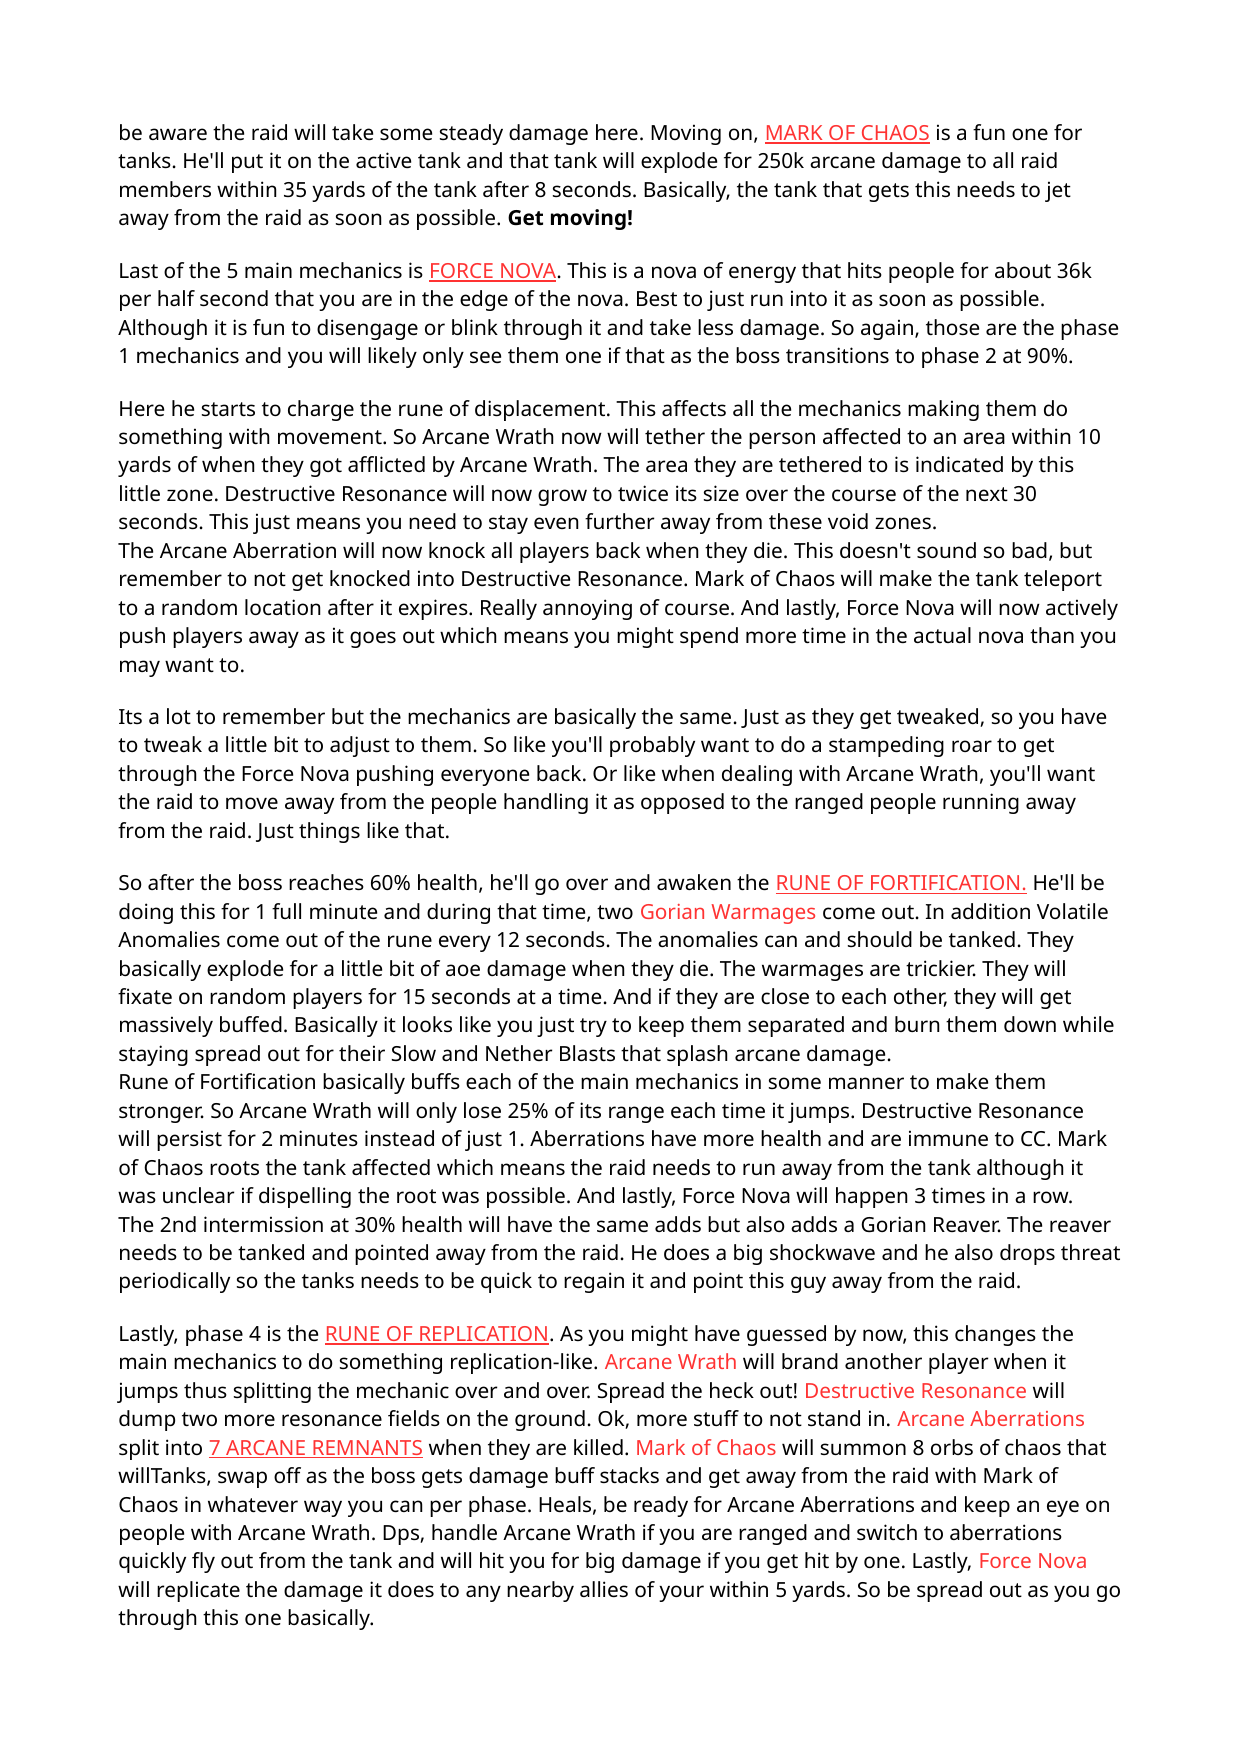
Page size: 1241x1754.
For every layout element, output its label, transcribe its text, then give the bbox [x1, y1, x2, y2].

text Last of the 5 main mechanics is FORCE NOVA. This is a nova of energy that hits people for about 36k per half second that you are in the edge of the nova. Best to just run into it as soon as possible. Although it is fun to disengage or blink through it and take less damage. So again, those are the phase 1 mechanics and you will likely only see them one if that as the boss transitions to phase 2 at 90%. [118, 256, 1122, 370]
text The Arcane Aberration will now knock all players back when they die. This doesn't sound so bad, but remember to not get knocked into Destructive Resonance. Mark of Chaos will make the tank teleport to a random location after it expires. Really annoying of course. And lastly, Force Nova will now actively push players away as it goes out which means you might spend more time in the actual nova than you may want to. [118, 536, 1122, 678]
text Rune of Fortification basically buffs each of the main mechanics in some manner to make them stronger. So Arcane Wrath will only lose 25% of its range each time it jumps. Destructive Resonance will persist for 2 minutes instead of just 1. Aberrations have more health and are immune to CC. Mark of Chaos roots the tank affected which means the raid needs to run away from the tank although it was unclear if dispelling the root was possible. And lastly, Force Nova will happen 3 times in a row. [118, 1067, 1122, 1210]
text The 2nd intermission at 30% health will have the same adds but also adds a Gorian Reaver. The reaver needs to be tanked and pointed away from the raid. He does a big shockwave and he also drops threat periodically so the tanks needs to be quick to regain it and point this guy away from the raid. [118, 1210, 1122, 1295]
text Here he starts to charge the rune of displacement. This affects all the mechanics making them do something with movement. So Arcane Wrath now will tether the person affected to an area within 10 yards of when they got afflicted by Arcane Wrath. The area they are tethered to is indicated by this little zone. Destructive Resonance will now grow to twice its size over the course of the next 30 seconds. This just means you need to stay even further away from these void zones. [118, 394, 1122, 536]
text So after the boss reaches 60% health, he'll go over and awaken the RUNE OF FORTIFICATION. He'll be doing this for 1 full minute and during that time, two Gorian Warmages come out. In addition Volatile Anomalies come out of the rune every 12 seconds. The anomalies can and should be tanked. They basically explode for a little bit of aoe damage when they die. The warmages are trickier. They will fixate on random players for 15 seconds at a time. And if they are close to each other, they will get massively buffed. Basically it looks like you just try to keep them separated and burn them down while staying spread out for their Slow and Nether Blasts that splash arcane damage. [118, 868, 1122, 1067]
text Its a lot to remember but the mechanics are basically the same. Just as they get tweaked, so you have to tweak a little bit to adjust to them. So like you'll probably want to do a stampeding roar to get through the Force Nova pushing everyone back. Or like when dealing with Arcane Wrath, you'll want the raid to move away from the people handling it as opposed to the ranged people running away from the raid. Just things like that. [118, 702, 1122, 844]
text Lastly, phase 4 is the RUNE OF REPLICATION. As you might have guessed by now, this changes the main mechanics to do something replication-like. Arcane Wrath will brand another player when it jumps thus splitting the mechanic over and over. Spread the heck out! Destructive Resonance will dump two more resonance fields on the ground. Ok, more stuff to not stand in. Arcane Aberrations split into 7 ARCANE REMNANTS when they are killed. Mark of Chaos will summon 8 orbs of chaos that willTanks, swap off as the boss gets damage buff stacks and get away from the raid with Mark of Chaos in whatever way you can per phase. Heals, be ready for Arcane Aberrations and keep an eye on people with Arcane Wrath. Dps, handle Arcane Wrath if you are ranged and switch to aberrations quickly fly out from the tank and will hit you for big damage if you get hit by one. Lastly, Force Nova will replicate the damage it does to any nearby allies of your within 5 yards. So be spread out as you go through this one basically. [118, 1319, 1122, 1632]
text be aware the raid will take some steady damage here. Moving on, MARK OF CHAOS is a fun one for tanks. He'll put it on the active tank and that tank will explode for 250k arcane damage to all raid members within 35 yards of the tank after 8 seconds. Basically, the tank that gets this needs to jet away from the raid as soon as possible. Get moving! [118, 118, 1122, 232]
